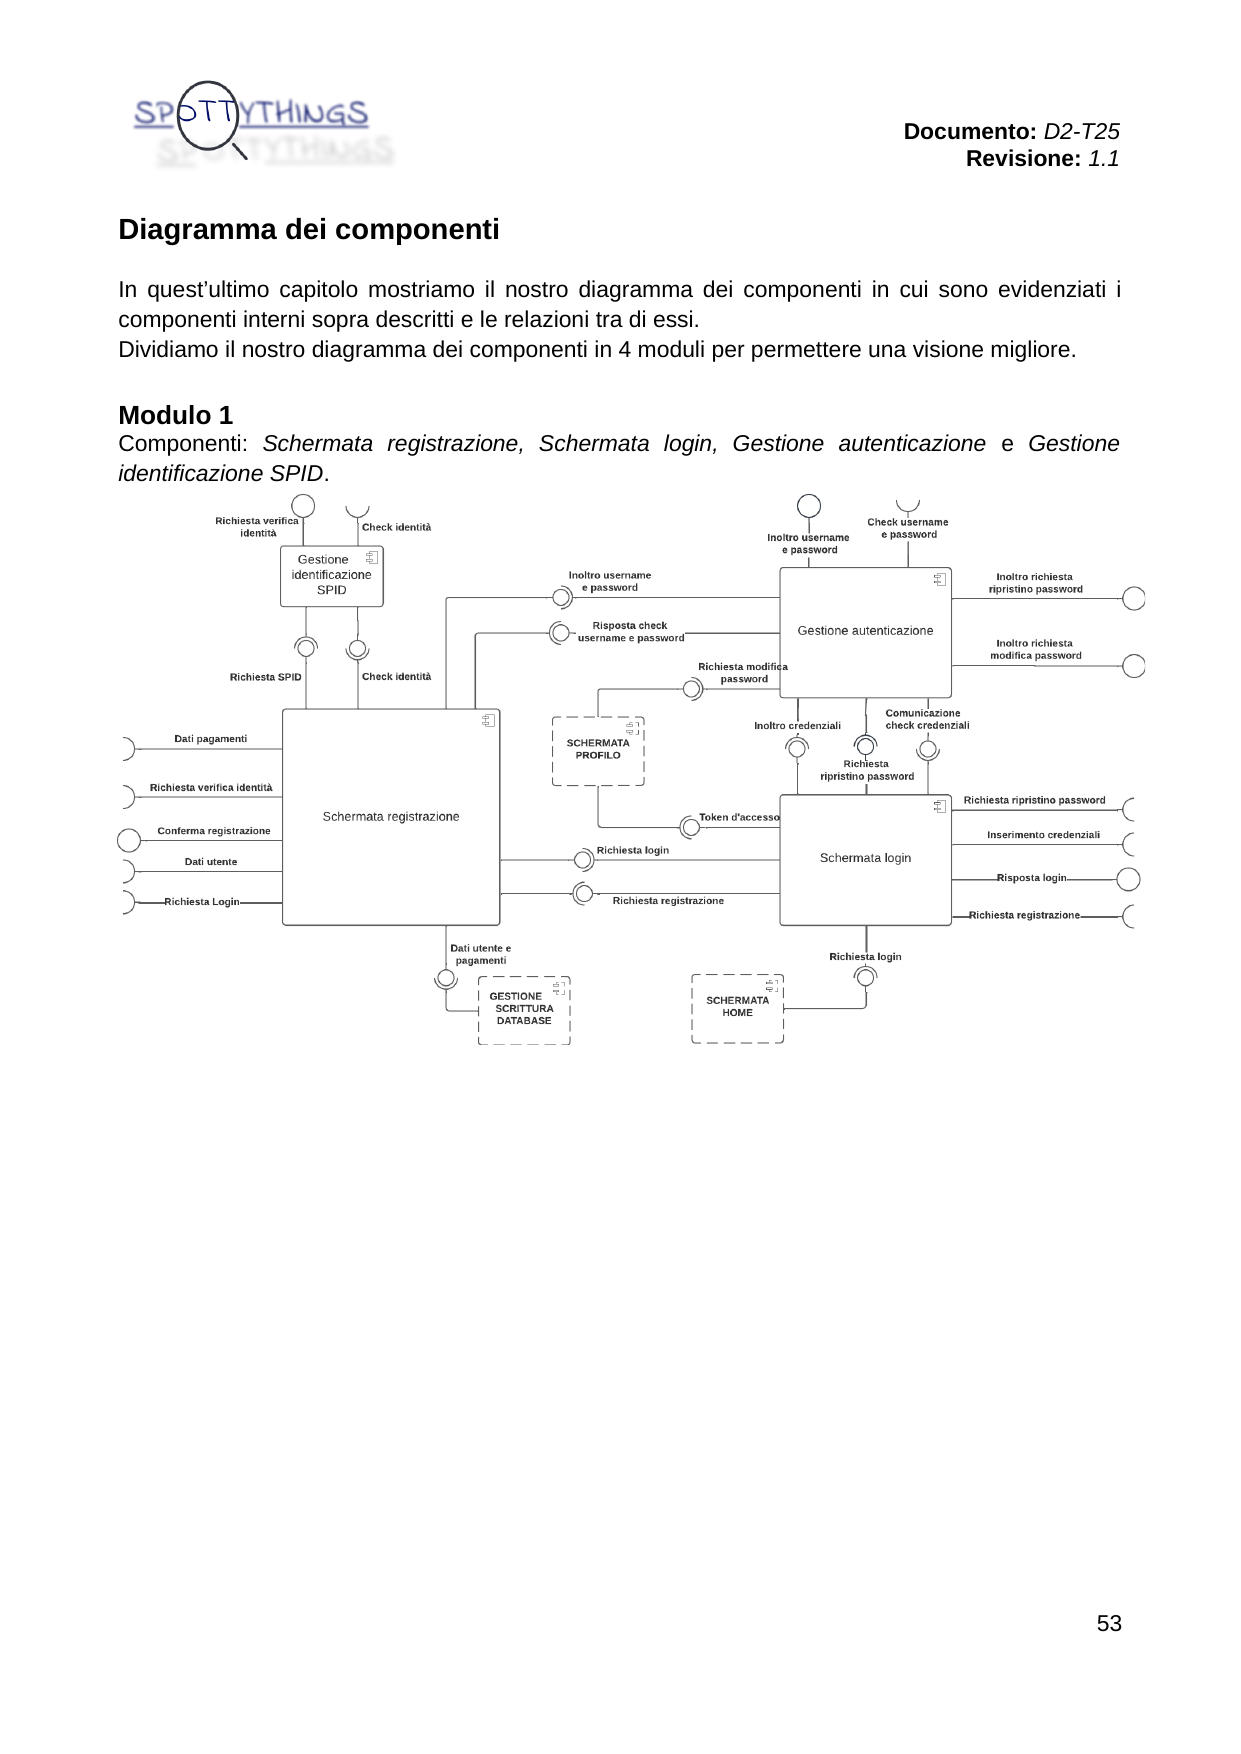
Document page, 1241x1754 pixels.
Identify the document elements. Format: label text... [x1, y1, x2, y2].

picture [123, 73, 399, 187]
text Componenti: Schermata registrazione, Schermata login, Gestione autenticazione e Gestione identificazione SPID. [118, 430, 1122, 486]
text In quest’ultimo capitolo mostriamo il nostro diagramma dei componenti in cui sono evidenziati i componenti interni sopra descritti e le relazioni tra di essi. [118, 276, 1122, 332]
picture [116, 493, 1146, 1045]
subtitle Modulo 1 [118, 399, 1122, 430]
subtitle Diagramma dei componenti [118, 212, 1122, 246]
text Dividiamo il nostro diagramma dei componenti in 4 moduli per permettere una visione migliore. [118, 336, 1122, 363]
